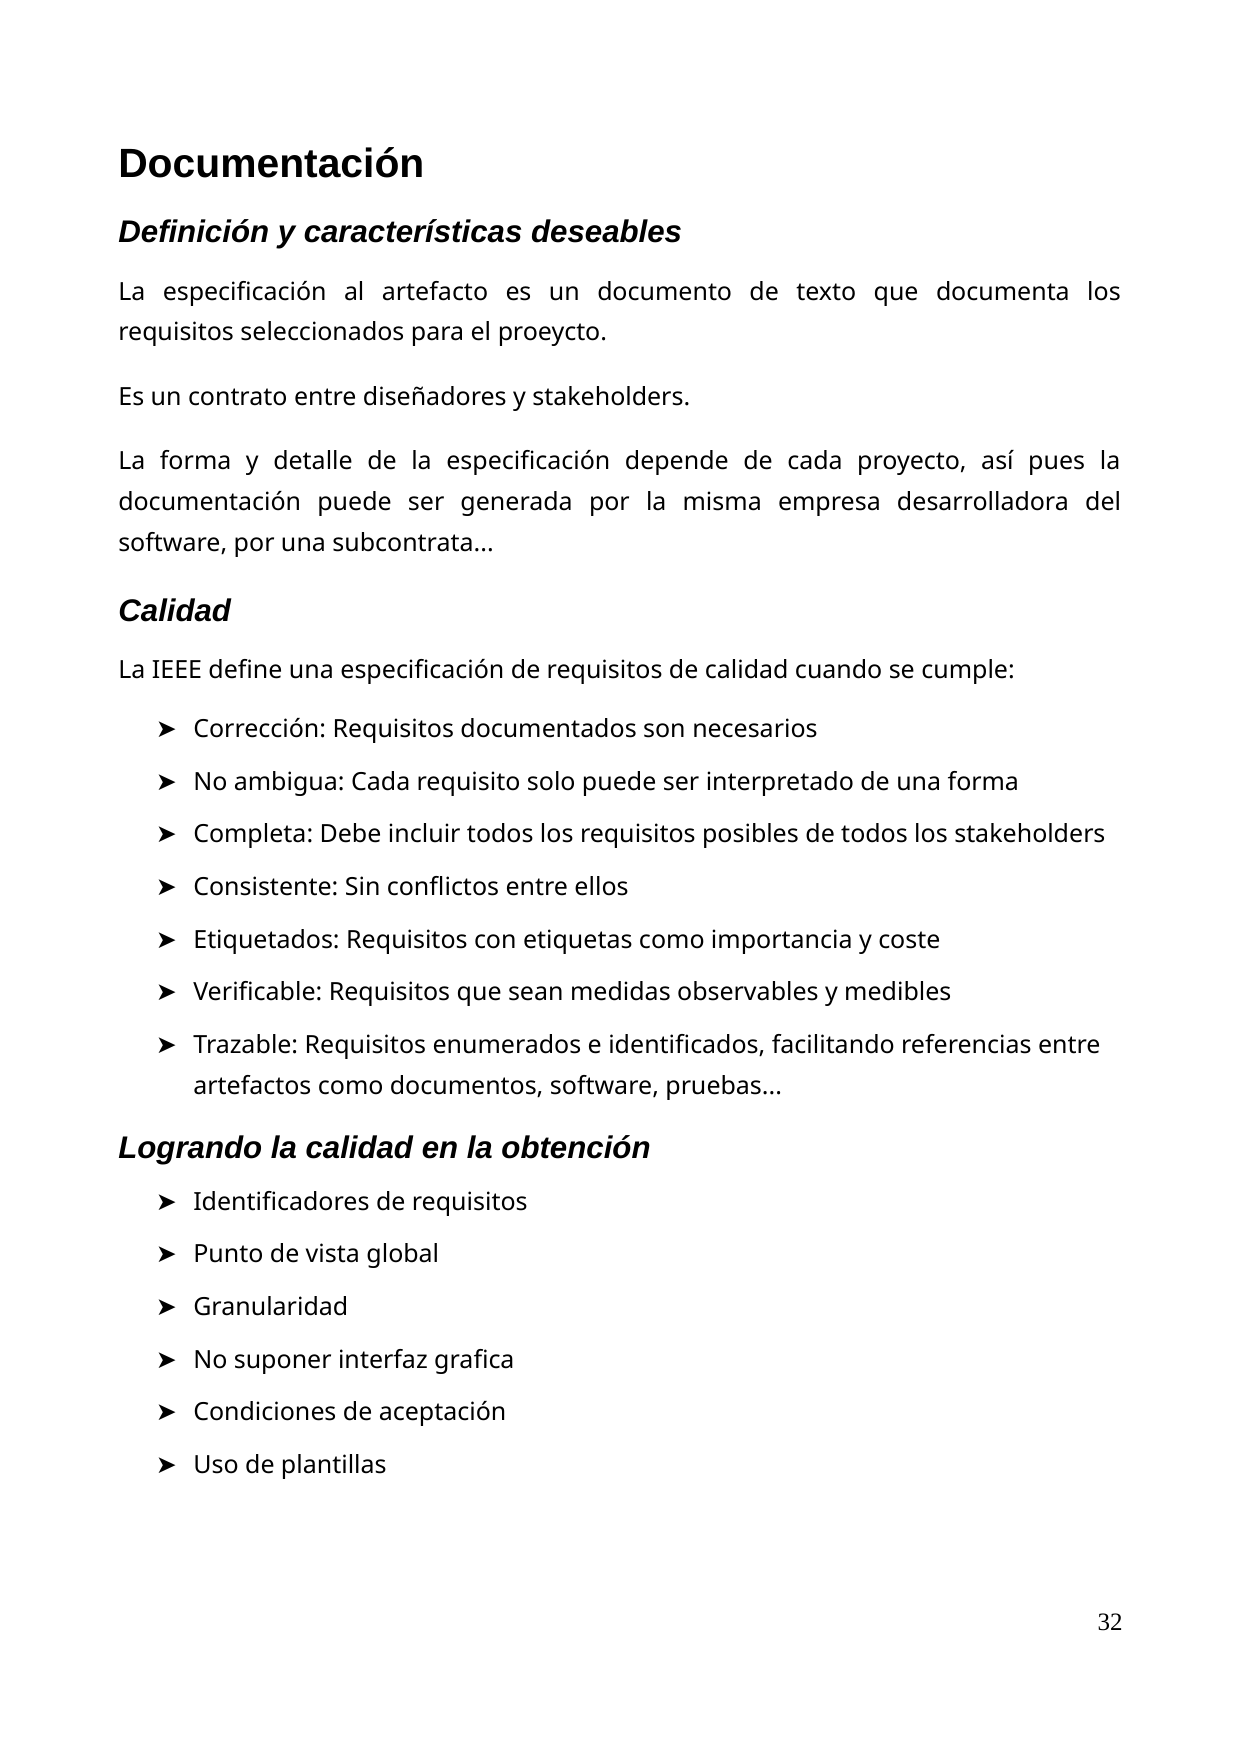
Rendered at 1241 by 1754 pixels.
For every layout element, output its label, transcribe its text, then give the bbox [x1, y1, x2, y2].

list Corrección: Requisitos documentados son necesarios [156, 710, 1122, 744]
list Identificadores de requisitos [156, 1183, 1122, 1217]
subtitle Calidad [118, 592, 1122, 628]
text La IEEE define una especificación de requisitos de calidad cuando se cumple: [118, 652, 1122, 686]
text Es un contrato entre diseñadores y stakeholders. [118, 378, 1122, 412]
list Uso de plantillas [156, 1447, 1122, 1481]
list Verificable: Requisitos que sean medidas observables y medibles [156, 974, 1122, 1008]
list Trazable: Requisitos enumerados e identificados, facilitando referencias entre artefactos como documentos, software, pruebas... [156, 1027, 1122, 1102]
subtitle Logrando la calidad en la obtención [118, 1129, 1122, 1165]
list Etiquetados: Requisitos con etiquetas como importancia y coste [156, 921, 1122, 955]
subtitle Definición y características deseables [118, 213, 1122, 249]
list Punto de vista global [156, 1236, 1122, 1270]
text La forma y detalle de la especificación depende de cada proyecto, así pues la documentación puede ser generada por la misma empresa desarrolladora del software, por una subcontrata... [118, 443, 1122, 558]
subtitle Documentación [118, 139, 1122, 186]
list Consistente: Sin conflictos entre ellos [156, 868, 1122, 903]
list No ambigua: Cada requisito solo puede ser interpretado de una forma [156, 763, 1122, 797]
list No suponer interfaz grafica [156, 1341, 1122, 1375]
list Granularidad [156, 1289, 1122, 1323]
list Condiciones de aceptación [156, 1394, 1122, 1428]
list Completa: Debe incluir todos los requisitos posibles de todos los stakeholders [156, 816, 1122, 850]
text La especificación al artefacto es un documento de texto que documenta los requisitos seleccionados para el proeycto. [118, 273, 1122, 348]
